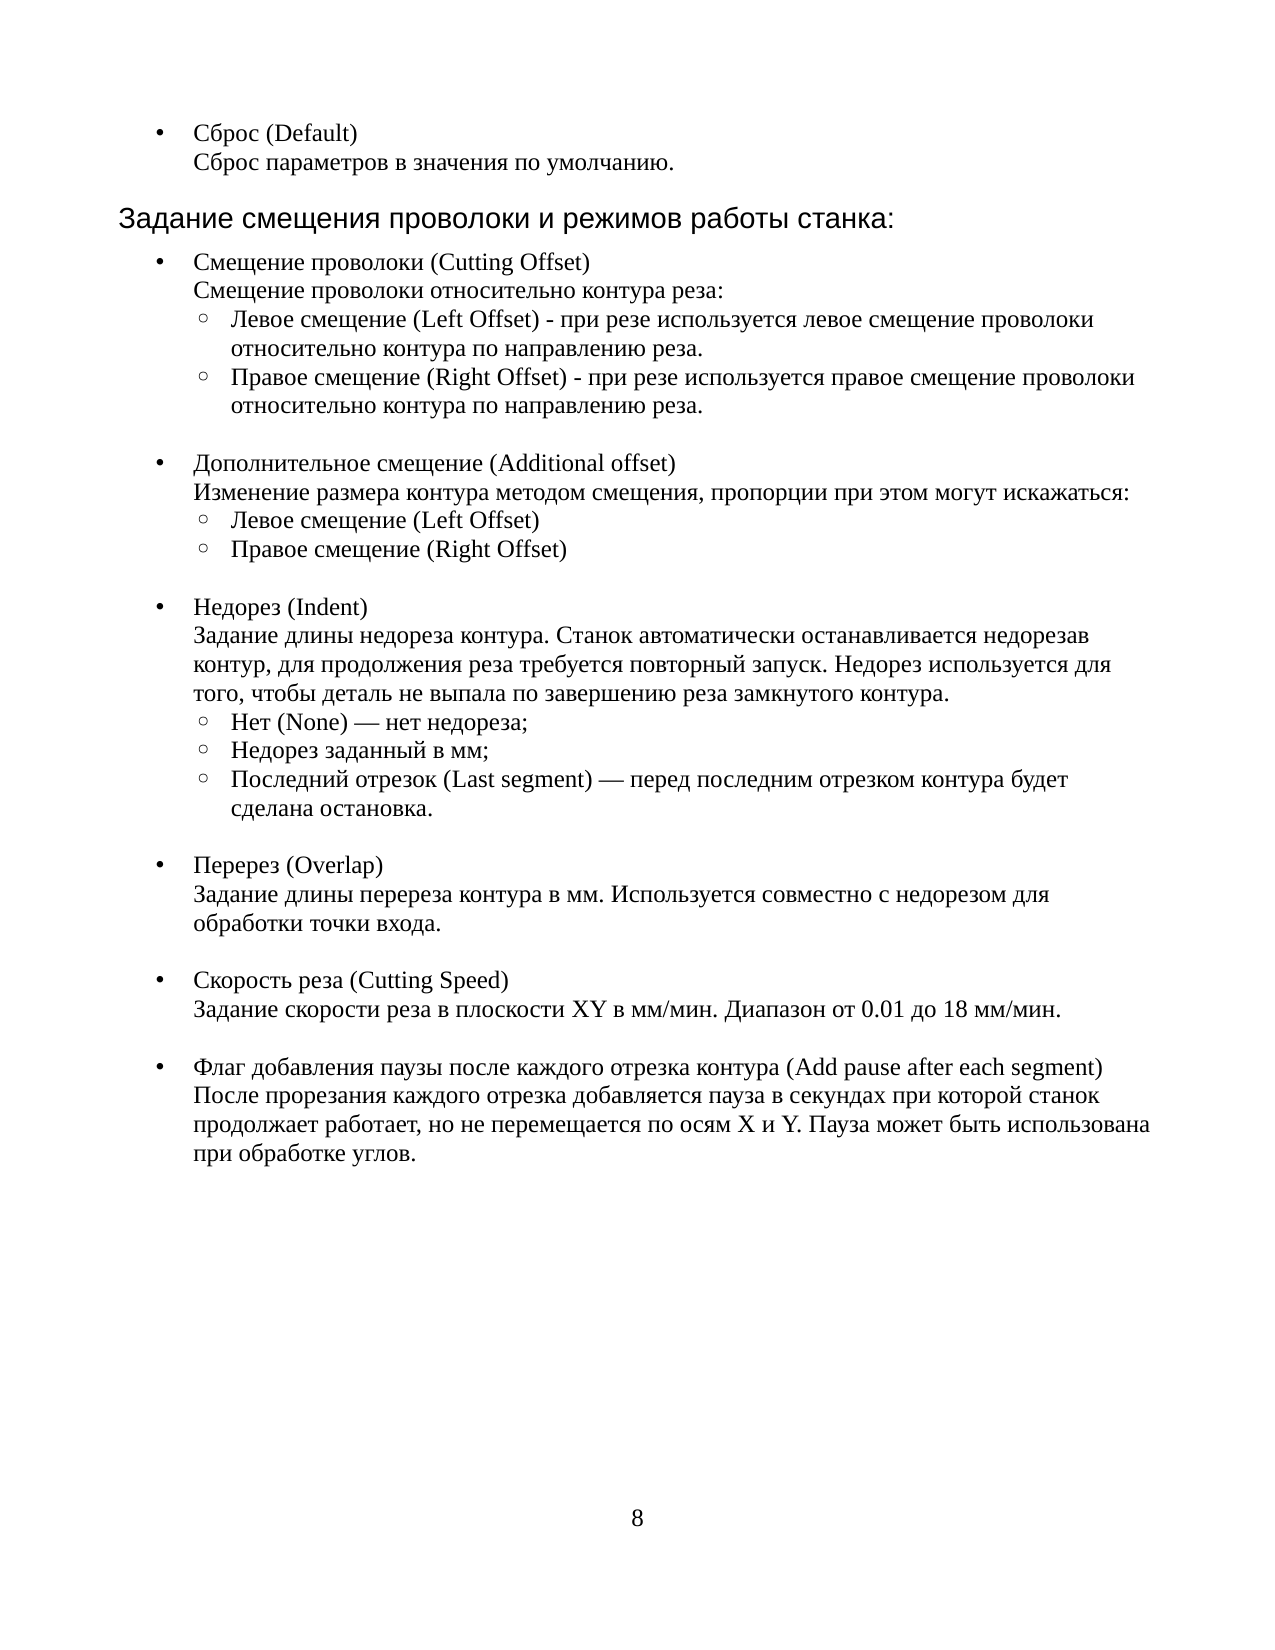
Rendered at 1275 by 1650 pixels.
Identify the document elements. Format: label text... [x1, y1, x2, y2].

list Левое смещение (Left Offset) [193, 505, 1157, 534]
subtitle Задание смещения проволоки и режимов работы станка: [118, 201, 1157, 234]
list Правое смещение (Right Offset) - при резе используется правое смещение проволоки относительно контура по направлению реза. [193, 362, 1157, 419]
list Задание скорости реза в плоскости XY в мм/мин. Диапазон от 0.01 до 18 мм/мин. [156, 994, 1157, 1023]
list Смещение проволоки (Cutting Offset) [156, 247, 1157, 275]
list Левое смещение (Left Offset) - при резе используется левое смещение проволоки относительно контура по направлению реза. [193, 304, 1157, 362]
list Задание длины перереза контура в мм. Используется совместно с недорезом для обработки точки входа. [156, 879, 1157, 937]
list После прорезания каждого отрезка добавляется пауза в секундах при которой станок продолжает работает, но не перемещается по осям X и Y. Пауза может быть использована при обработке углов. [156, 1080, 1157, 1167]
list Недорез (Indent) [156, 592, 1157, 620]
list Задание длины недореза контура. Станок автоматически останавливается недорезав контур, для продолжения реза требуется повторный запуск. Недорез используется для того, чтобы деталь не выпала по завершению реза замкнутого контура. [156, 620, 1157, 707]
list Скорость реза (Cutting Speed) [156, 965, 1157, 994]
list Правое смещение (Right Offset) [193, 534, 1157, 563]
list Последний отрезок (Last segment) — перед последним отрезком контура будет сделана остановка. [193, 764, 1157, 822]
list Нет (None) — нет недореза; [193, 707, 1157, 735]
list Флаг добавления паузы после каждого отрезка контура (Add pause after each segment) [156, 1052, 1157, 1080]
list Смещение проволоки относительно контура реза: [156, 275, 1157, 304]
list Сброс параметров в значения по умолчанию. [156, 147, 1157, 176]
list Изменение размера контура методом смещения, пропорции при этом могут искажаться: [156, 477, 1157, 505]
list Сброс (Default) [156, 118, 1157, 147]
list Недорез заданный в мм; [193, 735, 1157, 764]
list Дополнительное смещение (Additional offset) [156, 448, 1157, 477]
list Перерез (Overlap) [156, 850, 1157, 879]
